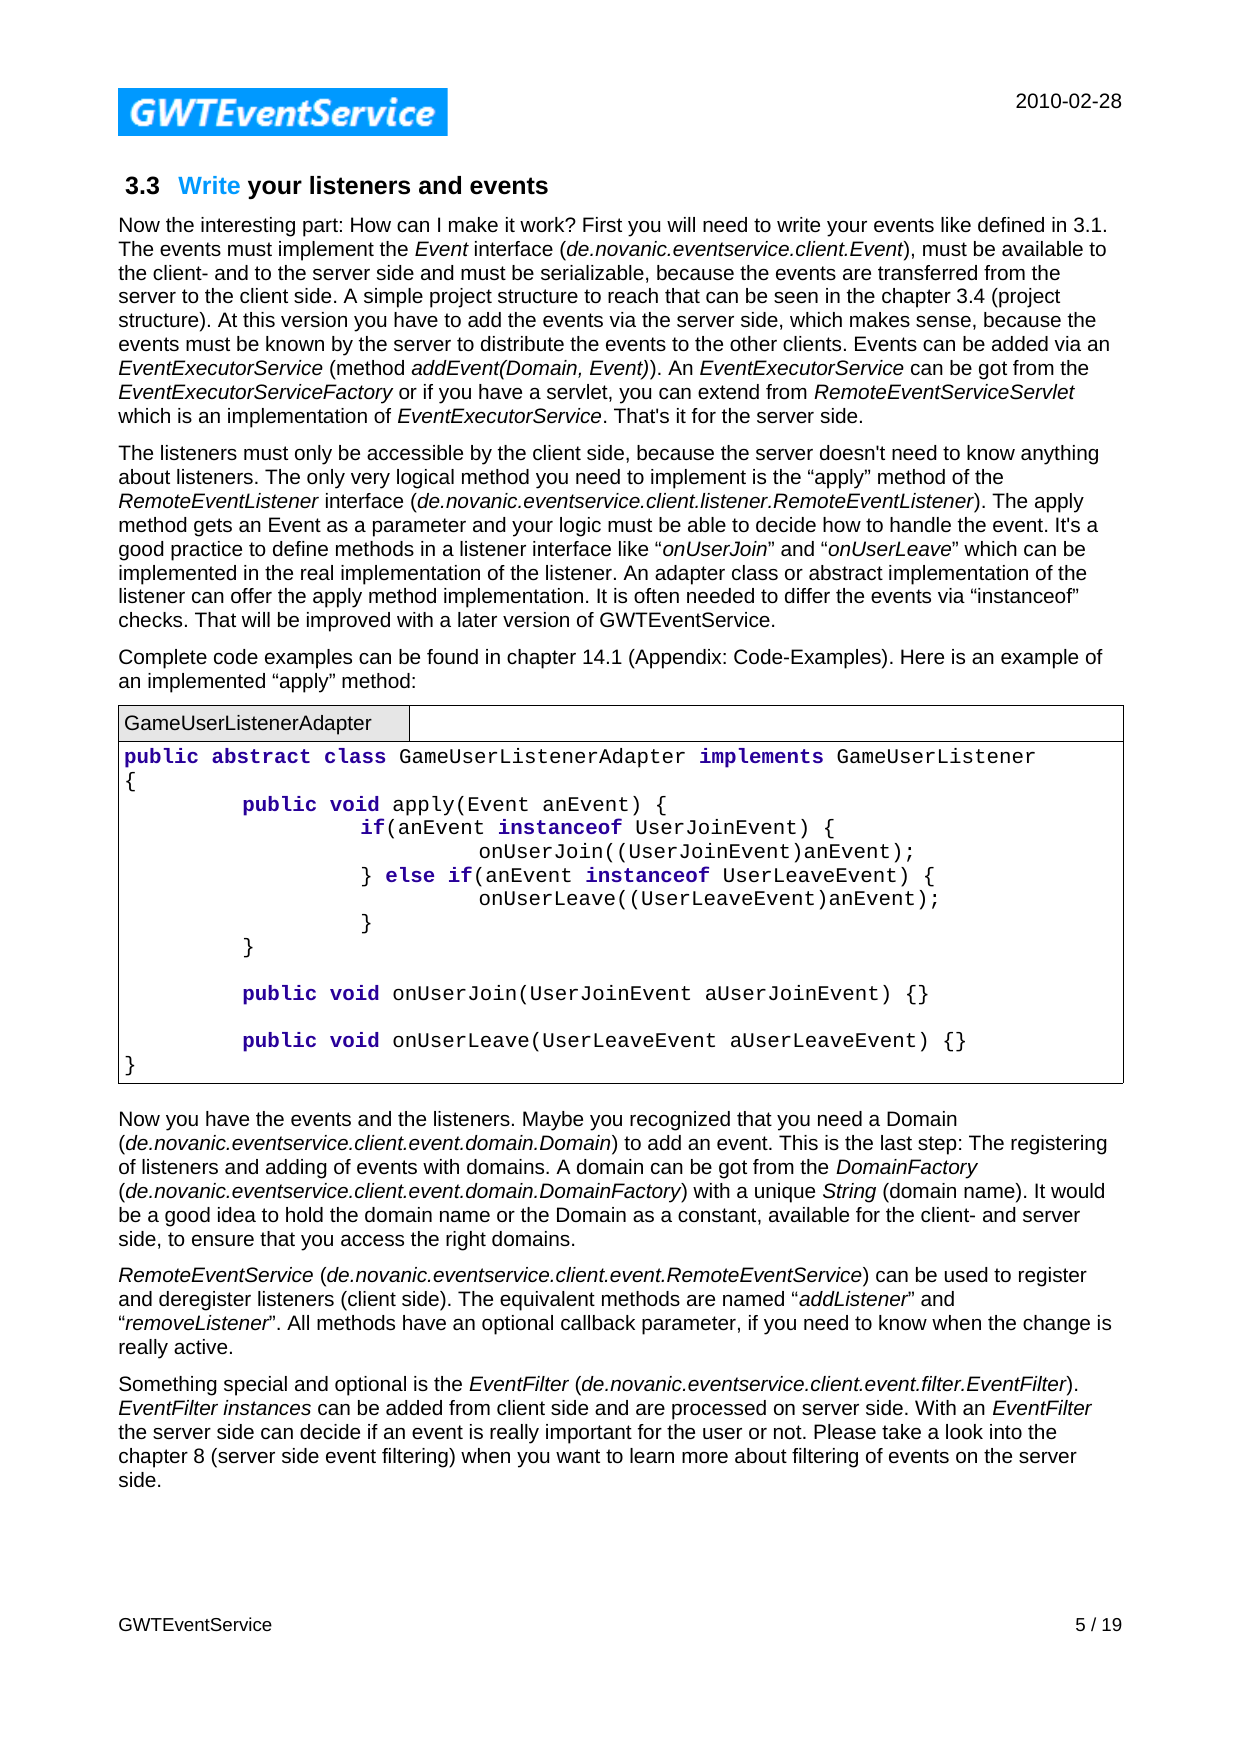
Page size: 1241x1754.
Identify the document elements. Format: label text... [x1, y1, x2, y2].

picture [118, 88, 448, 136]
table_header [410, 706, 1123, 741]
subtitle Write your listeners and events [118, 171, 1122, 200]
text The listeners must only be accessible by the client side, because the server doesn't need to know anything about listeners. The only very logical method you need to implement is the “apply” method of the RemoteEventListener interface (de.novanic.eventservice.client.listener.RemoteEventListener). The apply method gets an Event as a parameter and your logic must be able to decide how to handle the event. It's a good practice to define methods in a listener interface like “onUserJoin” and “onUserLeave” which can be implemented in the real implementation of the listener. An adapter class or abstract implementation of the listener can offer the apply method implementation. It is often needed to differ the events via “instanceof” checks. That will be improved with a later version of GWTEventService. [118, 441, 1122, 632]
table_cell public abstract class GameUserListenerAdapter implements GameUserListener { public void apply(Event anEvent) { if(anEvent instanceof UserJoinEvent) { onUserJoin((UserJoinEvent)anEvent); } else if(anEvent instanceof UserLeaveEvent) { onUserLeave((UserLeaveEvent)anEvent); } } public void onUserJoin(UserJoinEvent aUserJoinEvent) {} public void onUserLeave(UserLeaveEvent aUserLeaveEvent) {} } [119, 742, 1123, 1083]
text Complete code examples can be found in chapter 14.1 (Appendix: Code-Examples). Here is an example of an implemented “apply” method: [118, 645, 1122, 693]
table_header GameUserListenerAdapter [119, 706, 409, 741]
text Now you have the events and the listeners. Maybe you recognized that you need a Domain (de.novanic.eventservice.client.event.domain.Domain) to add an event. This is the last step: The registering of listeners and adding of events with domains. A domain can be got from the DomainFactory (de.novanic.eventservice.client.event.domain.DomainFactory) with a unique String (domain name). It would be a good idea to hold the domain name or the Domain as a constant, available for the client- and server side, to ensure that you access the right domains. [118, 1107, 1122, 1251]
text Something special and optional is the EventFilter (de.novanic.eventservice.client.event.filter.EventFilter). EventFilter instances can be added from client side and are processed on server side. With an EventFilter the server side can decide if an event is really important for the user or not. Please take a look into the chapter 8 (server side event filtering) when you want to learn more about filtering of events on the server side. [118, 1372, 1122, 1491]
text Now the interesting part: How can I make it work? First you will need to write your events like defined in 3.1. The events must implement the Event interface (de.novanic.eventservice.client.Event), must be available to the client- and to the server side and must be serializable, because the events are transferred from the server to the client side. A simple project structure to reach that can be seen in the chapter 3.4 (project structure). At this version you have to add the events via the server side, which makes sense, because the events must be known by the server to distribute the events to the other clients. Events can be added via an EventExecutorService (method addEvent(Domain, Event)). An EventExecutorService can be got from the EventExecutorServiceFactory or if you have a servlet, you can extend from RemoteEventServiceServlet which is an implementation of EventExecutorService. That's it for the server side. [118, 212, 1122, 428]
text RemoteEventService (de.novanic.eventservice.client.event.RemoteEventService) can be used to register and deregister listeners (client side). The equivalent methods are named “addListener” and “removeListener”. All methods have an optional callback parameter, if you need to know when the change is really active. [118, 1263, 1122, 1359]
